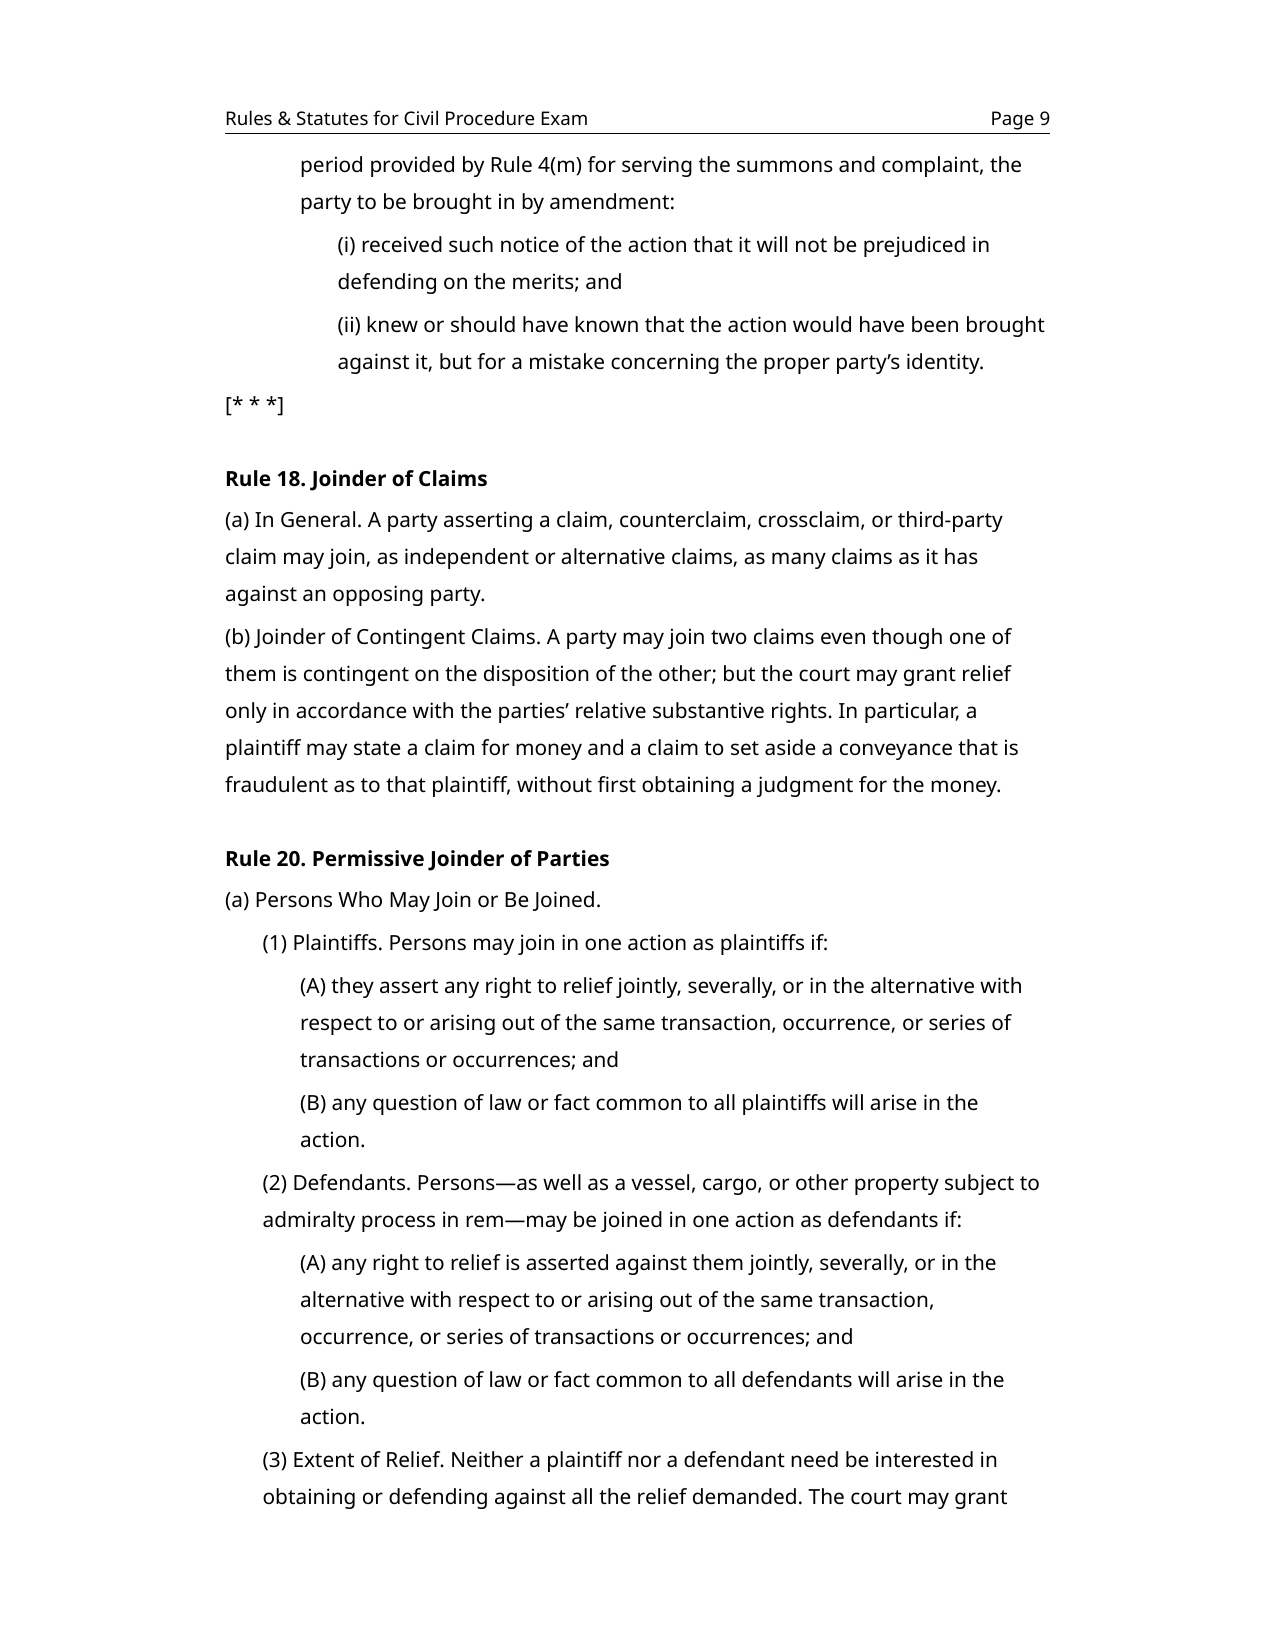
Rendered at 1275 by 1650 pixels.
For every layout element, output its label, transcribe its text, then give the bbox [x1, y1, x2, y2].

list (A) any right to relief is asserted against them jointly, severally, or in the alternative with respect to or arising out of the same transaction, occurrence, or series of transactions or occurrences; and [300, 1248, 1050, 1350]
list (b) Joinder of Contingent Claims. A party may join two claims even though one of them is contingent on the disposition of the other; but the court may grant relief only in accordance with the parties’ relative substantive rights. In particular, a plaintiff may state a claim for money and a claim to set aside a conveyance that is fraudulent as to that plaintiff, without first obtaining a judgment for the money. [225, 622, 1050, 798]
subtitle Rule 18. Joinder of Claims [225, 464, 1050, 493]
subtitle Rule 20. Permissive Joinder of Parties [225, 844, 1050, 872]
list (1) Plaintiffs. Persons may join in one action as plaintiffs if: [262, 928, 1050, 957]
list (B) any question of law or fact common to all plaintiffs will arise in the action. [300, 1088, 1050, 1153]
list (ii) knew or should have known that the action would have been brought against it, but for a mistake concerning the proper party’s identity. [337, 310, 1050, 375]
list (3) Extent of Relief. Neither a plaintiff nor a defendant need be interested in obtaining or defending against all the relief demanded. The court may grant [262, 1445, 1050, 1510]
list (2) Defendants. Persons—as well as a vessel, cargo, or other property subject to admiralty process in rem—may be joined in one action as defendants if: [262, 1168, 1050, 1233]
list (i) received such notice of the action that it will not be prejudiced in defending on the merits; and [337, 230, 1050, 295]
list (A) they assert any right to relief jointly, severally, or in the alternative with respect to or arising out of the same transaction, occurrence, or series of transactions or occurrences; and [300, 971, 1050, 1073]
list (a) Persons Who May Join or Be Joined. [225, 885, 1050, 913]
text [* * *] [225, 390, 1050, 418]
list (B) any question of law or fact common to all defendants will arise in the action. [300, 1365, 1050, 1430]
list (a) In General. A party asserting a claim, counterclaim, crossclaim, or third-party claim may join, as independent or alternative claims, as many claims as it has against an opposing party. [225, 505, 1050, 607]
list period provided by Rule 4(m) for serving the summons and complaint, the party to be brought in by amendment: [300, 150, 1050, 215]
